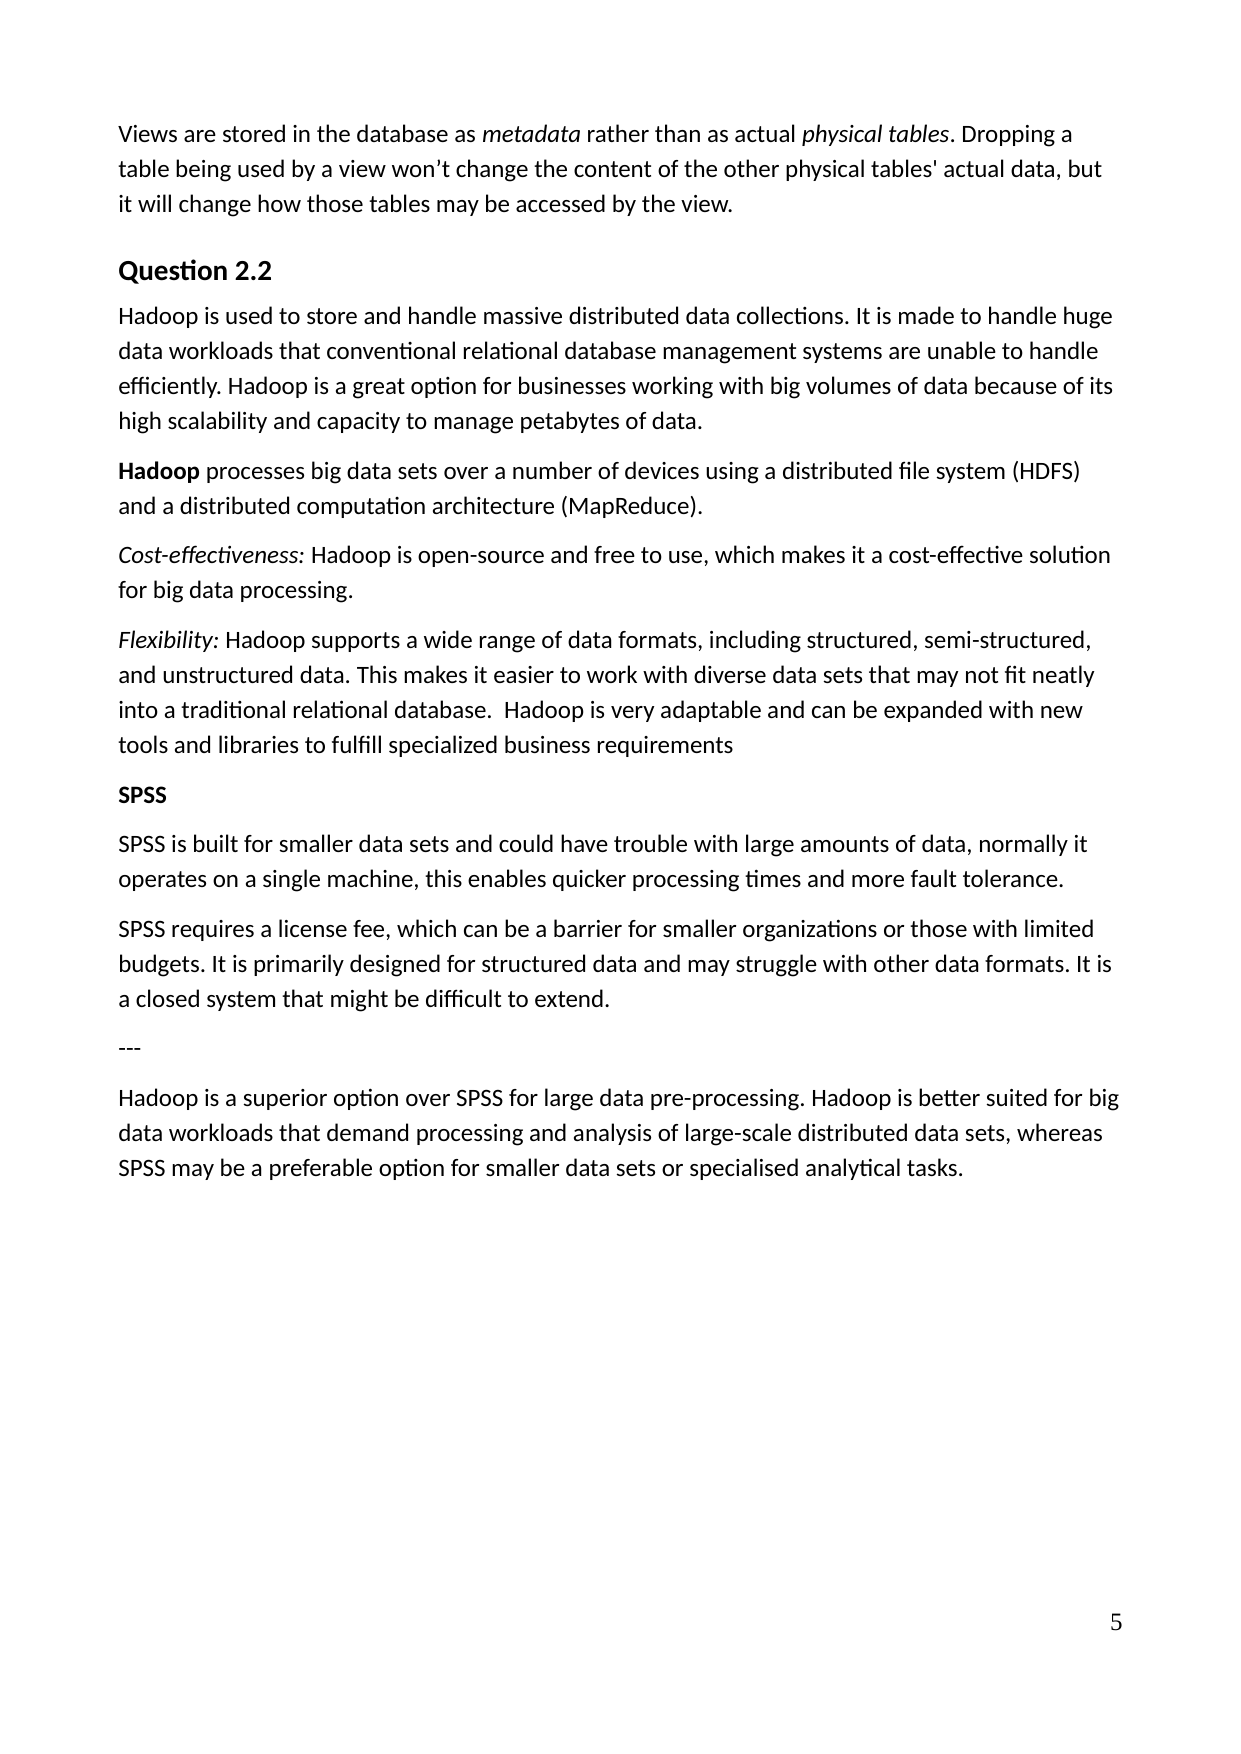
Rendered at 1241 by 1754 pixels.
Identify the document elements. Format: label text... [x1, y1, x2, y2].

text --- [118, 1032, 1122, 1063]
text SPSS [118, 779, 1122, 809]
subtitle Question 2.2 [118, 252, 1122, 288]
text SPSS requires a license fee, which can be a barrier for smaller organizations or those with limited budgets. It is primarily designed for structured data and may struggle with other data formats. It is a closed system that might be difficult to extend. [118, 913, 1122, 1013]
text SPSS is built for smaller data sets and could have trouble with large amounts of data, normally it operates on a single machine, this enables quicker processing times and more fault tolerance. [118, 828, 1122, 894]
text Cost-effectiveness: Hadoop is open-source and free to use, which makes it a cost-effective solution for big data processing. [118, 539, 1122, 605]
text Hadoop is used to store and handle massive distributed data collections. It is made to handle huge data workloads that conventional relational database management systems are unable to handle efficiently. Hadoop is a great option for businesses working with big volumes of data because of its high scalability and capacity to manage petabytes of data. [118, 300, 1122, 436]
text Hadoop is a superior option over SPSS for large data pre-processing. Hadoop is better suited for big data workloads that demand processing and analysis of large-scale distributed data sets, whereas SPSS may be a preferable option for smaller data sets or specialised analytical tasks. [118, 1082, 1122, 1183]
text Flexibility: Hadoop supports a wide range of data formats, including structured, semi-structured, and unstructured data. This makes it easier to work with diverse data sets that may not fit neatly into a traditional relational database. Hadoop is very adaptable and can be expanded with new tools and libraries to fulfill specialized business requirements [118, 624, 1122, 760]
text Views are stored in the database as metadata rather than as actual physical tables. Dropping a table being used by a view won’t change the content of the other physical tables' actual data, but it will change how those tables may be accessed by the view. [118, 118, 1122, 219]
text Hadoop processes big data sets over a number of devices using a distributed file system (HDFS) and a distributed computation architecture (MapReduce). [118, 455, 1122, 521]
